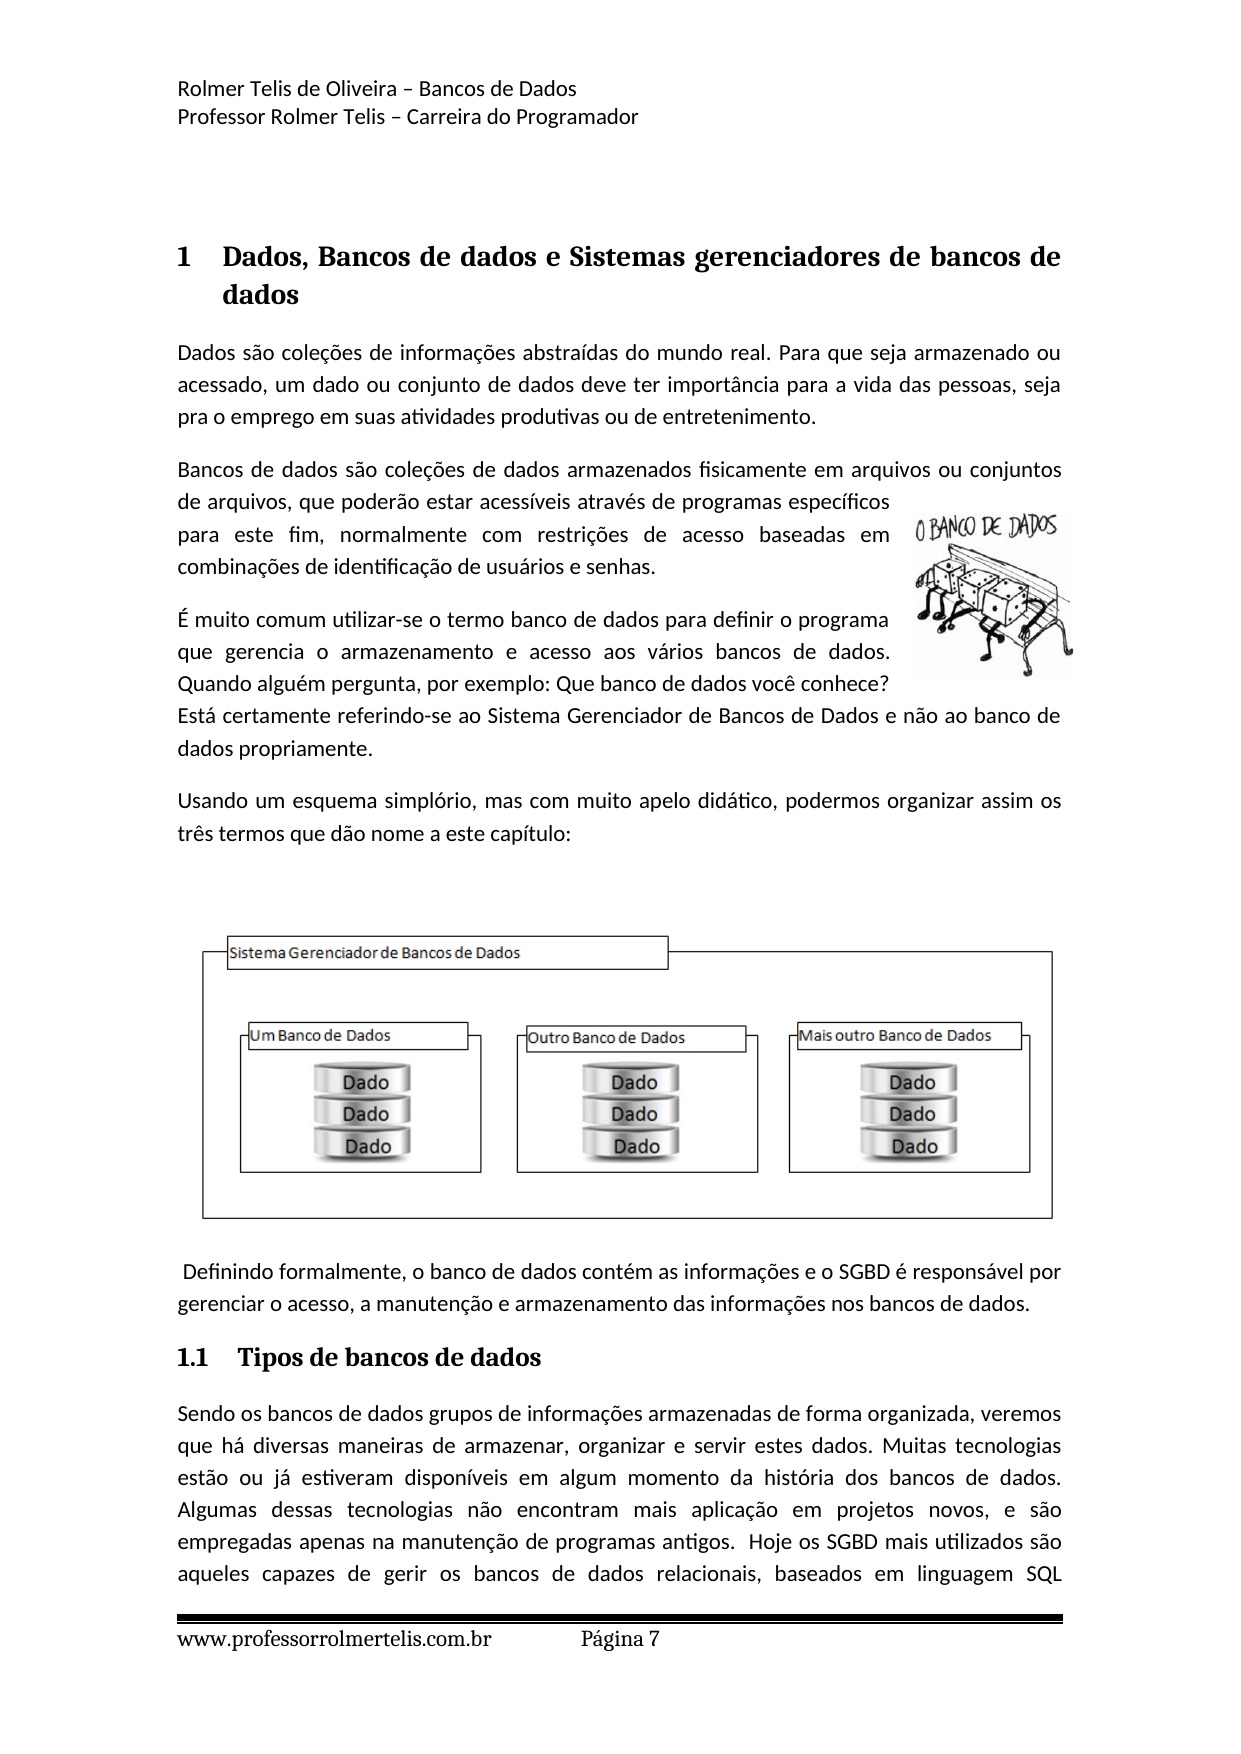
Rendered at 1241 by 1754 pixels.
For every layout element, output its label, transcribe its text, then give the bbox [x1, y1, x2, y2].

subtitle Dados, Bancos de dados e Sistemas gerenciadores de bancos de dados [177, 240, 1063, 312]
picture [180, 925, 1067, 1232]
text Dados são coleções de informações abstraídas do mundo real. Para que seja armazenado ou acessado, um dado ou conjunto de dados deve ter importância para a vida das pessoas, seja pra o emprego em suas atividades produtivas ou de entretenimento. [177, 338, 1063, 430]
text Bancos de dados são coleções de dados armazenados fisicamente em arquivos ou conjuntos de arquivos, que poderão estar acessíveis através de programas específicos para este fim, normalmente com restrições de acesso baseadas em combinações de identificação de usuários e senhas. [177, 455, 1063, 580]
picture [913, 512, 1074, 678]
subtitle Tipos de bancos de dados [177, 1342, 1063, 1373]
text Definindo formalmente, o banco de dados contém as informações e o SGBD é responsável por gerenciar o acesso, a manutenção e armazenamento das informações nos bancos de dados. [177, 1257, 1063, 1317]
text Sendo os bancos de dados grupos de informações armazenadas de forma organizada, veremos que há diversas maneiras de armazenar, organizar e servir estes dados. Muitas tecnologias estão ou já estiveram disponíveis em algum momento da história dos bancos de dados. Algumas dessas tecnologias não encontram mais aplicação em projetos novos, e são empregadas apenas na manutenção de programas antigos. Hoje os SGBD mais utilizados são aqueles capazes de gerir os bancos de dados relacionais, baseados em linguagem SQL [177, 1399, 1063, 1588]
text Usando um esquema simplório, mas com muito apelo didático, podermos organizar assim os três termos que dão nome a este capítulo: [177, 787, 1063, 847]
text É muito comum utilizar-se o termo banco de dados para definir o programa que gerencia o armazenamento e acesso aos vários bancos de dados. Quando alguém pergunta, por exemplo: Que banco de dados você conhece? Está certamente referindo-se ao Sistema Gerenciador de Bancos de Dados e não ao banco de dados propriamente. [177, 605, 1063, 762]
